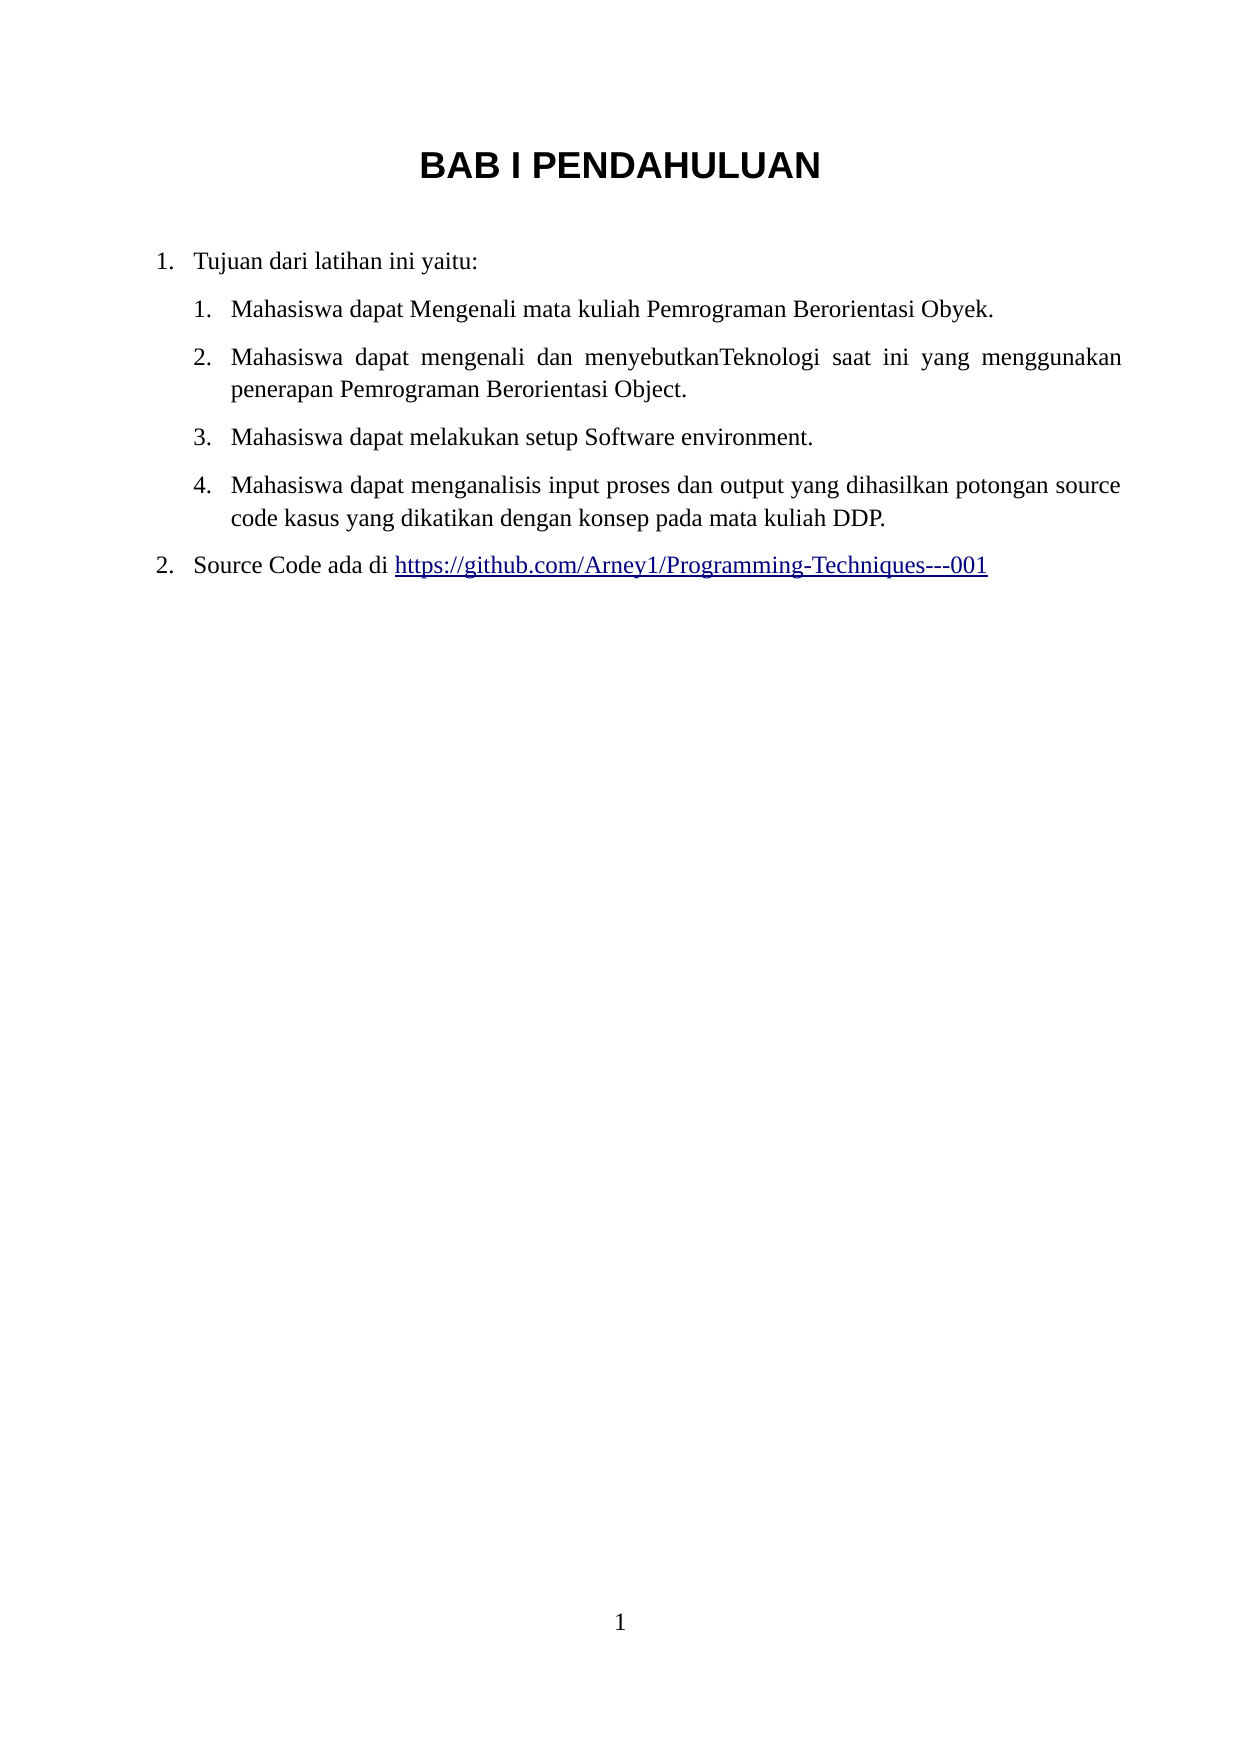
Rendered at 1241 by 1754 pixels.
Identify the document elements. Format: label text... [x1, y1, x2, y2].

list Mahasiswa dapat mengenali dan menyebutkanTeknologi saat ini yang menggunakan penerapan Pemrograman Berorientasi Object. [193, 342, 1122, 403]
subtitle BAB I PENDAHULUAN [118, 143, 1122, 186]
list Mahasiswa dapat menganalisis input proses dan output yang dihasilkan potongan source code kasus yang dikatikan dengan konsep pada mata kuliah DDP. [193, 470, 1122, 532]
list Source Code ada di https://github.com/Arney1/Programming-Techniques---001 [156, 550, 1122, 579]
list Tujuan dari latihan ini yaitu: [156, 246, 1122, 275]
list Mahasiswa dapat Mengenali mata kuliah Pemrograman Berorientasi Obyek. [193, 294, 1122, 323]
list Mahasiswa dapat melakukan setup Software environment. [193, 422, 1122, 451]
